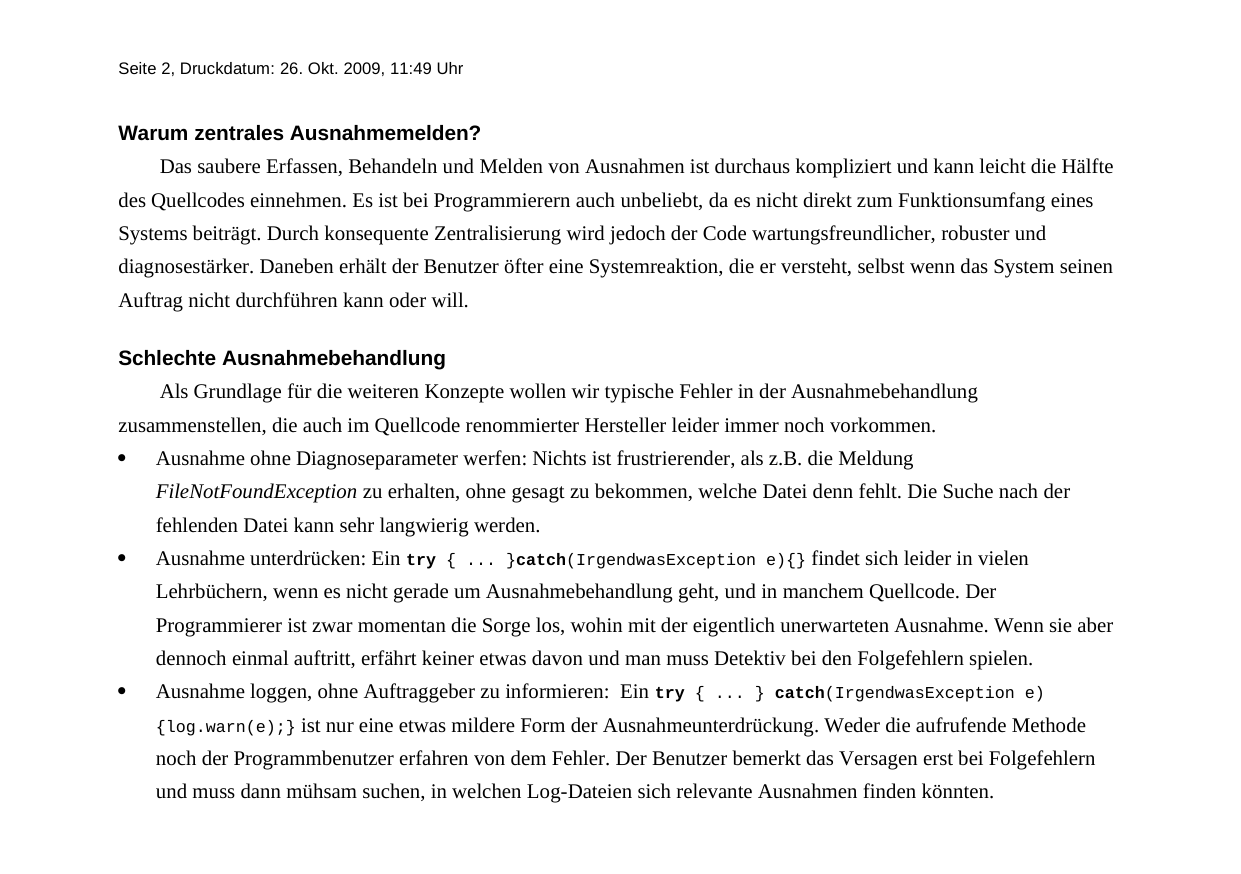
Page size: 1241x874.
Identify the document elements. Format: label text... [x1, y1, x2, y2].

list Ausnahme loggen, ohne Auftraggeber zu informieren: Ein try { ... } catch(IrgendwasException e) {log.warn(e);} ist nur eine etwas mildere Form der Ausnahmeunterdrückung. Weder die aufrufende Methode noch der Programmbenutzer erfahren von dem Fehler. Der Benutzer bemerkt das Versagen erst bei Folgefehlern und muss dann mühsam suchen, in welchen Log-Dateien sich relevante Ausnahmen finden könnten. [118, 672, 1122, 806]
text Das saubere Erfassen, Behandeln und Melden von Ausnahmen ist durchaus kompliziert und kann leicht die Hälfte des Quellcodes einnehmen. Es ist bei Programmierern auch unbeliebt, da es nicht direkt zum Funktionsumfang eines Systems beiträgt. Durch konsequente Zentralisierung wird jedoch der Code wartungsfreundlicher, robuster und diagnosestärker. Daneben erhält der Benutzer öfter eine Systemreaktion, die er versteht, selbst wenn das System seinen Auftrag nicht durchführen kann oder will. [118, 147, 1122, 314]
text Schlechte Ausnahmebehandlung [118, 339, 1122, 372]
list Ausnahme unterdrücken: Ein try { ... }catch(IrgendwasException e){} findet sich leider in vielen Lehrbüchern, wenn es nicht gerade um Ausnahmebehandlung geht, und in manchem Quellcode. Der Programmierer ist zwar momentan die Sorge los, wohin mit der eigentlich unerwarteten Ausnahme. Wenn sie aber dennoch einmal auftritt, erfährt keiner etwas davon und man muss Detektiv bei den Folgefehlern spielen. [118, 539, 1122, 672]
text Als Grundlage für die weiteren Konzepte wollen wir typische Fehler in der Ausnahmebehandlung zusammenstellen, die auch im Quellcode renommierter Hersteller leider immer noch vorkommen. [118, 372, 1122, 439]
text Warum zentrales Ausnahmemelden? [118, 114, 1122, 147]
list Ausnahme ohne Diagnoseparameter werfen: Nichts ist frustrierender, als z.B. die Meldung FileNotFoundException zu erhalten, ohne gesagt zu bekommen, welche Datei denn fehlt. Die Suche nach der fehlenden Datei kann sehr langwierig werden. [118, 439, 1122, 539]
